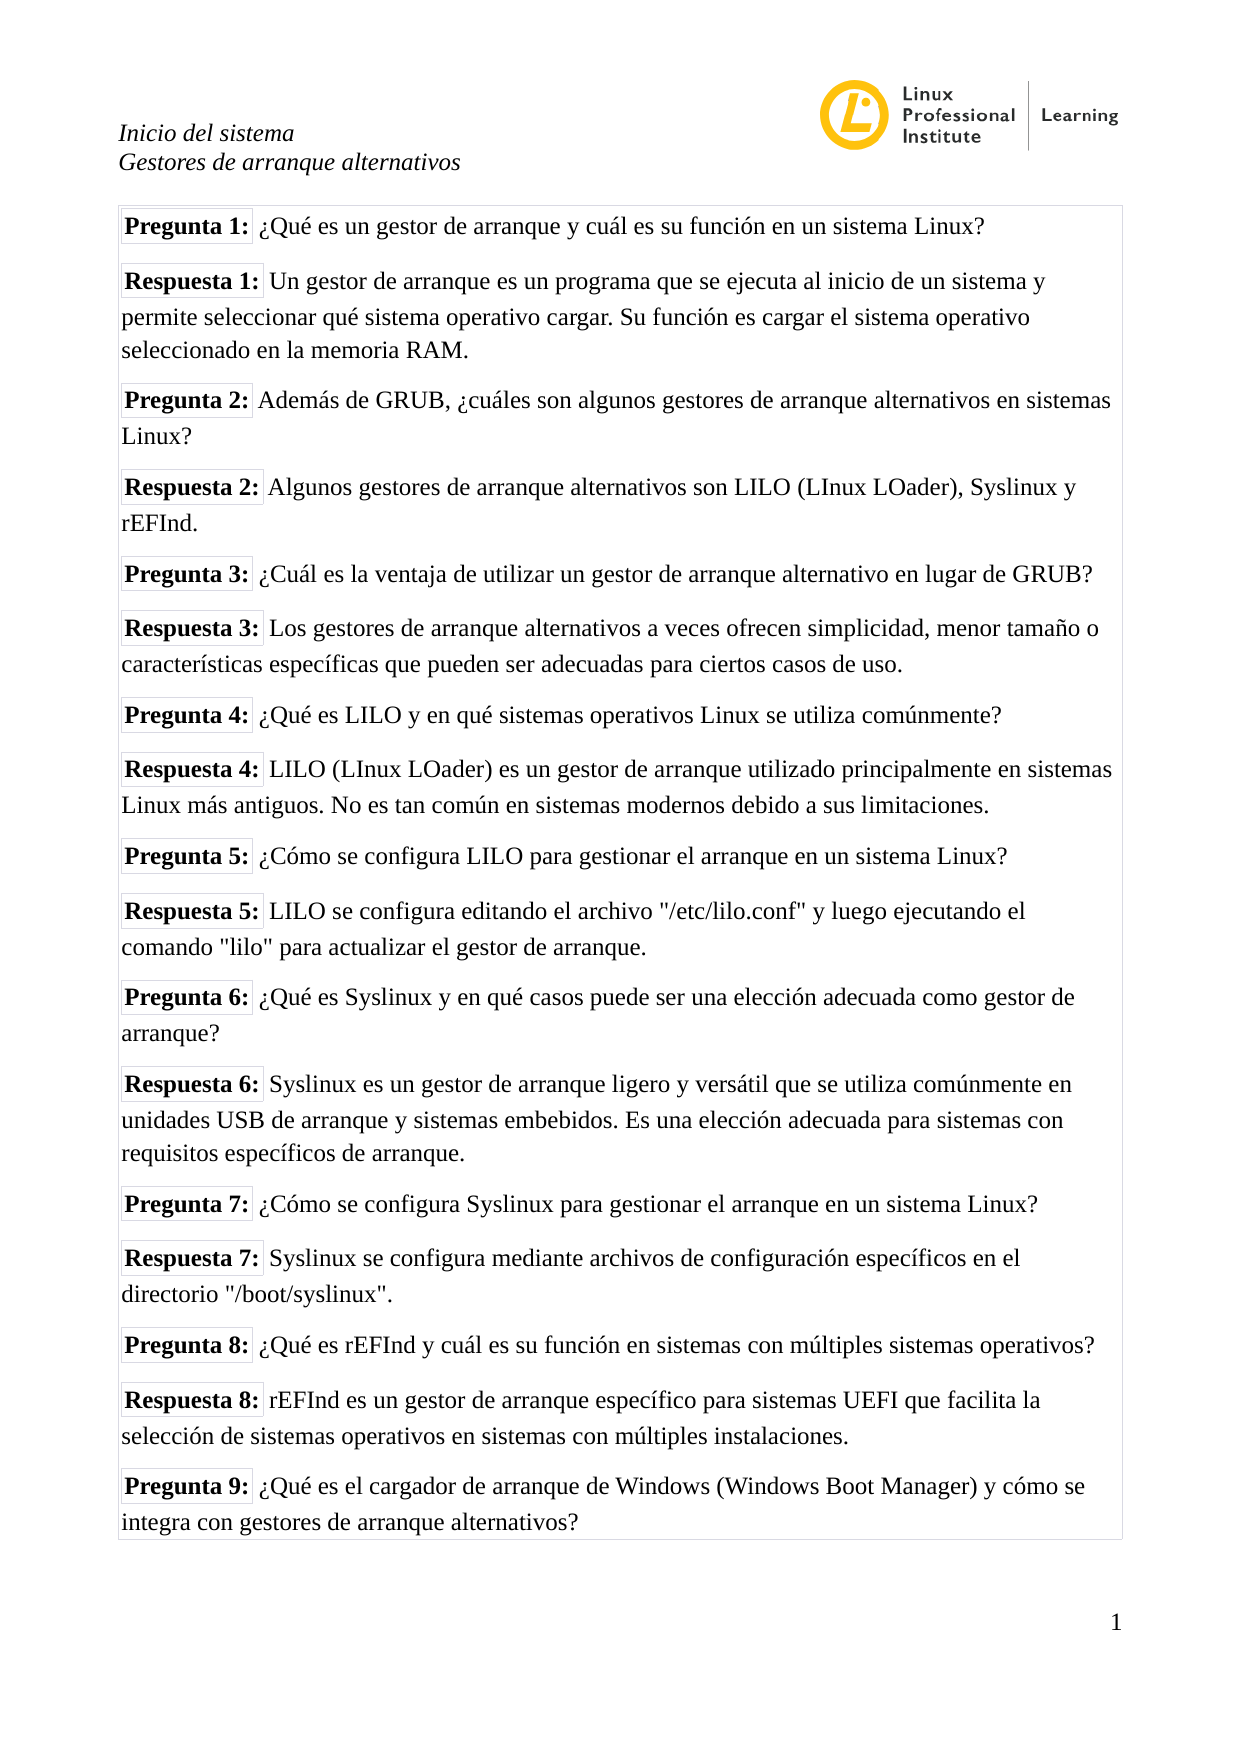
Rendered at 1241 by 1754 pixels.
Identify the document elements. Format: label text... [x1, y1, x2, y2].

text Pregunta 8: ¿Qué es rEFInd y cuál es su función en sistemas con múltiples sistemas operativos? [119, 1324, 1122, 1362]
text Pregunta 1: ¿Qué es un gestor de arranque y cuál es su función en un sistema Linux? [119, 206, 1122, 243]
text Respuesta 6: Syslinux es un gestor de arranque ligero y versátil que se utiliza comúnmente en unidades USB de arranque y sistemas embebidos. Es una elección adecuada para sistemas con requisitos específicos de arranque. [119, 1063, 1122, 1167]
picture [819, 79, 1119, 151]
text Respuesta 8: rEFInd es un gestor de arranque específico para sistemas UEFI que facilita la selección de sistemas operativos en sistemas con múltiples instalaciones. [119, 1379, 1122, 1449]
text Pregunta 7: ¿Cómo se configura Syslinux para gestionar el arranque en un sistema Linux? [119, 1183, 1122, 1221]
text Pregunta 4: ¿Qué es LILO y en qué sistemas operativos Linux se utiliza comúnmente? [119, 694, 1122, 732]
text Respuesta 4: LILO (LInux LOader) es un gestor de arranque utilizado principalmente en sistemas Linux más antiguos. No es tan común en sistemas modernos debido a sus limitaciones. [119, 748, 1122, 819]
text Respuesta 7: Syslinux se configura mediante archivos de configuración específicos en el directorio "/boot/syslinux". [119, 1237, 1122, 1308]
text Respuesta 3: Los gestores de arranque alternativos a veces ofrecen simplicidad, menor tamaño o características específicas que pueden ser adecuadas para ciertos casos de uso. [119, 607, 1122, 678]
text Respuesta 5: LILO se configura editando el archivo "/etc/lilo.conf" y luego ejecutando el comando "lilo" para actualizar el gestor de arranque. [119, 890, 1122, 961]
text Respuesta 2: Algunos gestores de arranque alternativos son LILO (LInux LOader), Syslinux y rEFInd. [119, 466, 1122, 537]
text Pregunta 9: ¿Qué es el cargador de arranque de Windows (Windows Boot Manager) y cómo se integra con gestores de arranque alternativos? [119, 1465, 1122, 1539]
text Pregunta 2: Además de GRUB, ¿cuáles son algunos gestores de arranque alternativos en sistemas Linux? [119, 379, 1122, 450]
text Respuesta 1: Un gestor de arranque es un programa que se ejecuta al inicio de un sistema y permite seleccionar qué sistema operativo cargar. Su función es cargar el sistema operativo seleccionado en la memoria RAM. [119, 260, 1122, 363]
text Pregunta 3: ¿Cuál es la ventaja de utilizar un gestor de arranque alternativo en lugar de GRUB? [119, 553, 1122, 591]
text Pregunta 5: ¿Cómo se configura LILO para gestionar el arranque en un sistema Linux? [119, 835, 1122, 873]
text Pregunta 6: ¿Qué es Syslinux y en qué casos puede ser una elección adecuada como gestor de arranque? [119, 976, 1122, 1047]
